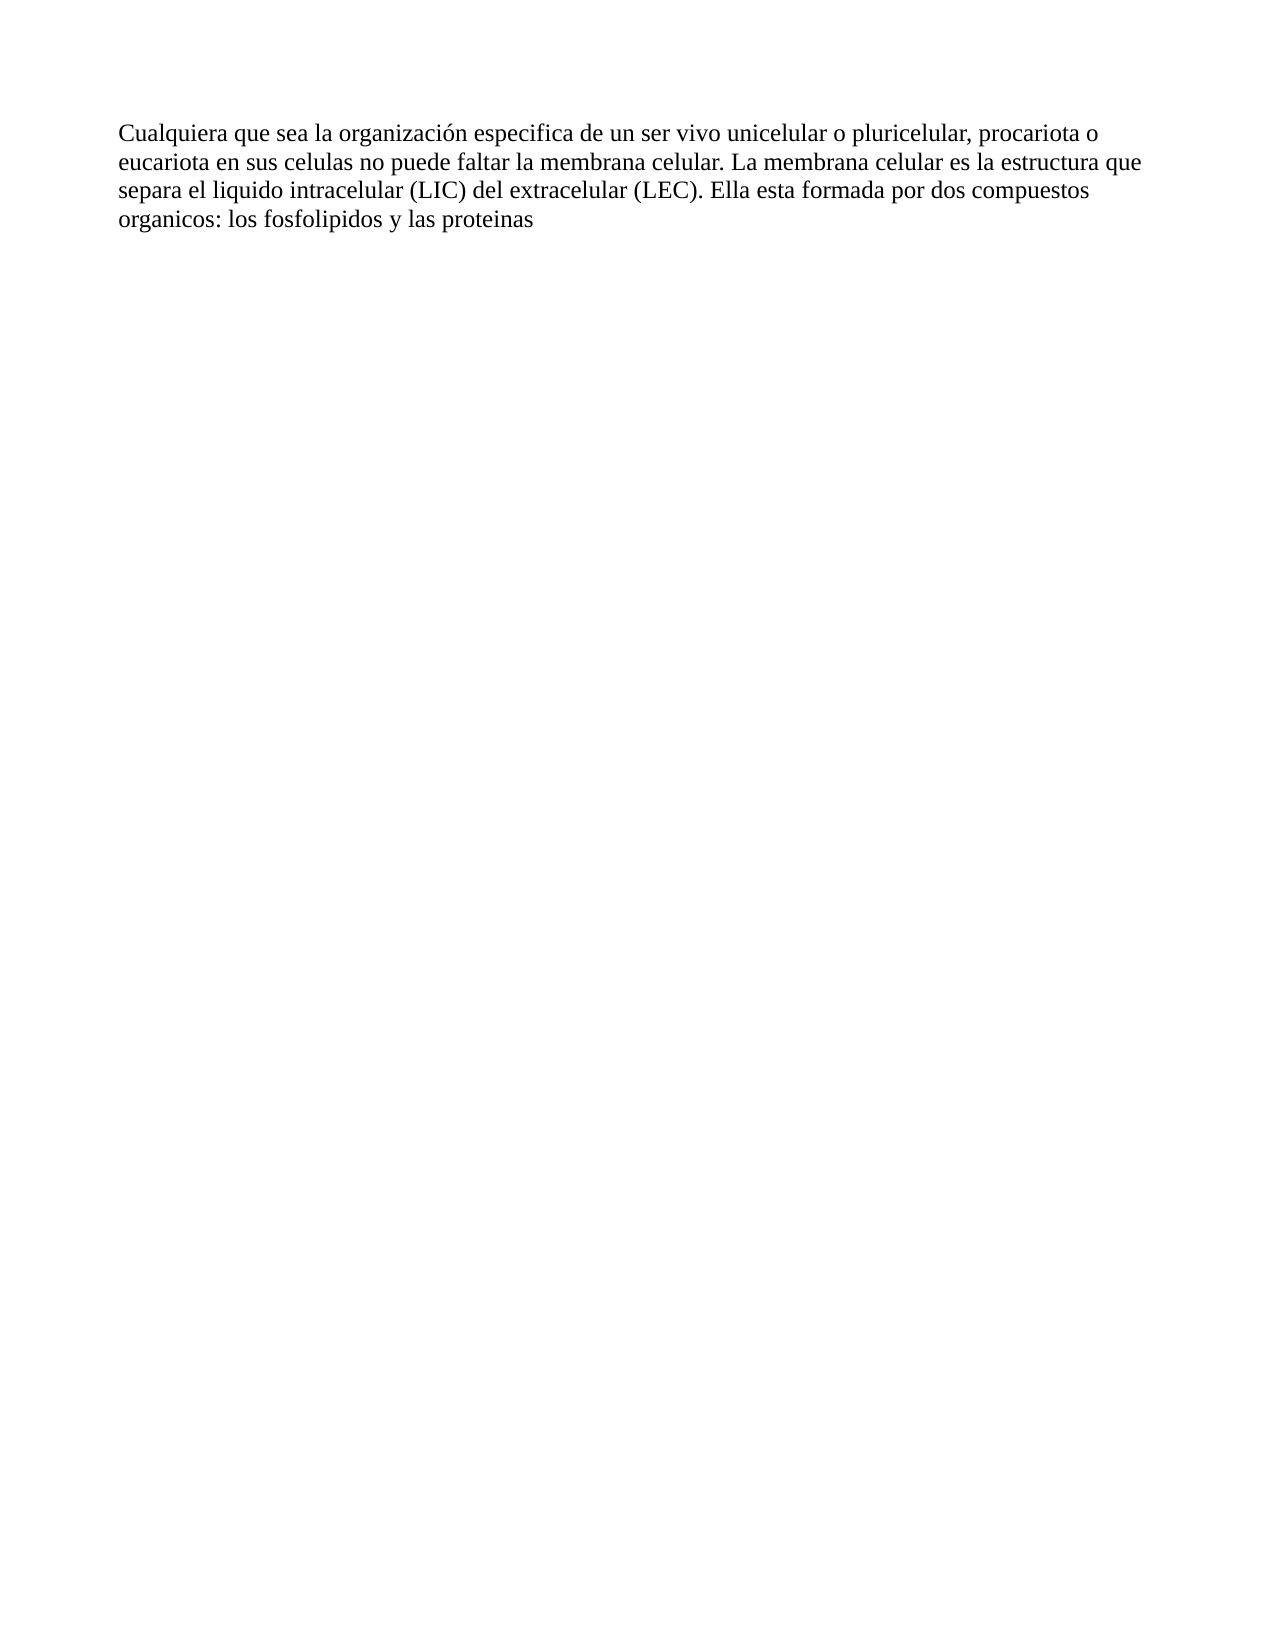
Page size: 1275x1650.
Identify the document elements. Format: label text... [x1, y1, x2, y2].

text Cualquiera que sea la organización especifica de un ser vivo unicelular o pluricelular, procariota o eucariota en sus celulas no puede faltar la membrana celular. La membrana celular es la estructura que separa el liquido intracelular (LIC) del extracelular (LEC). Ella esta formada por dos compuestos organicos: los fosfolipidos y las proteinas [118, 118, 1157, 233]
